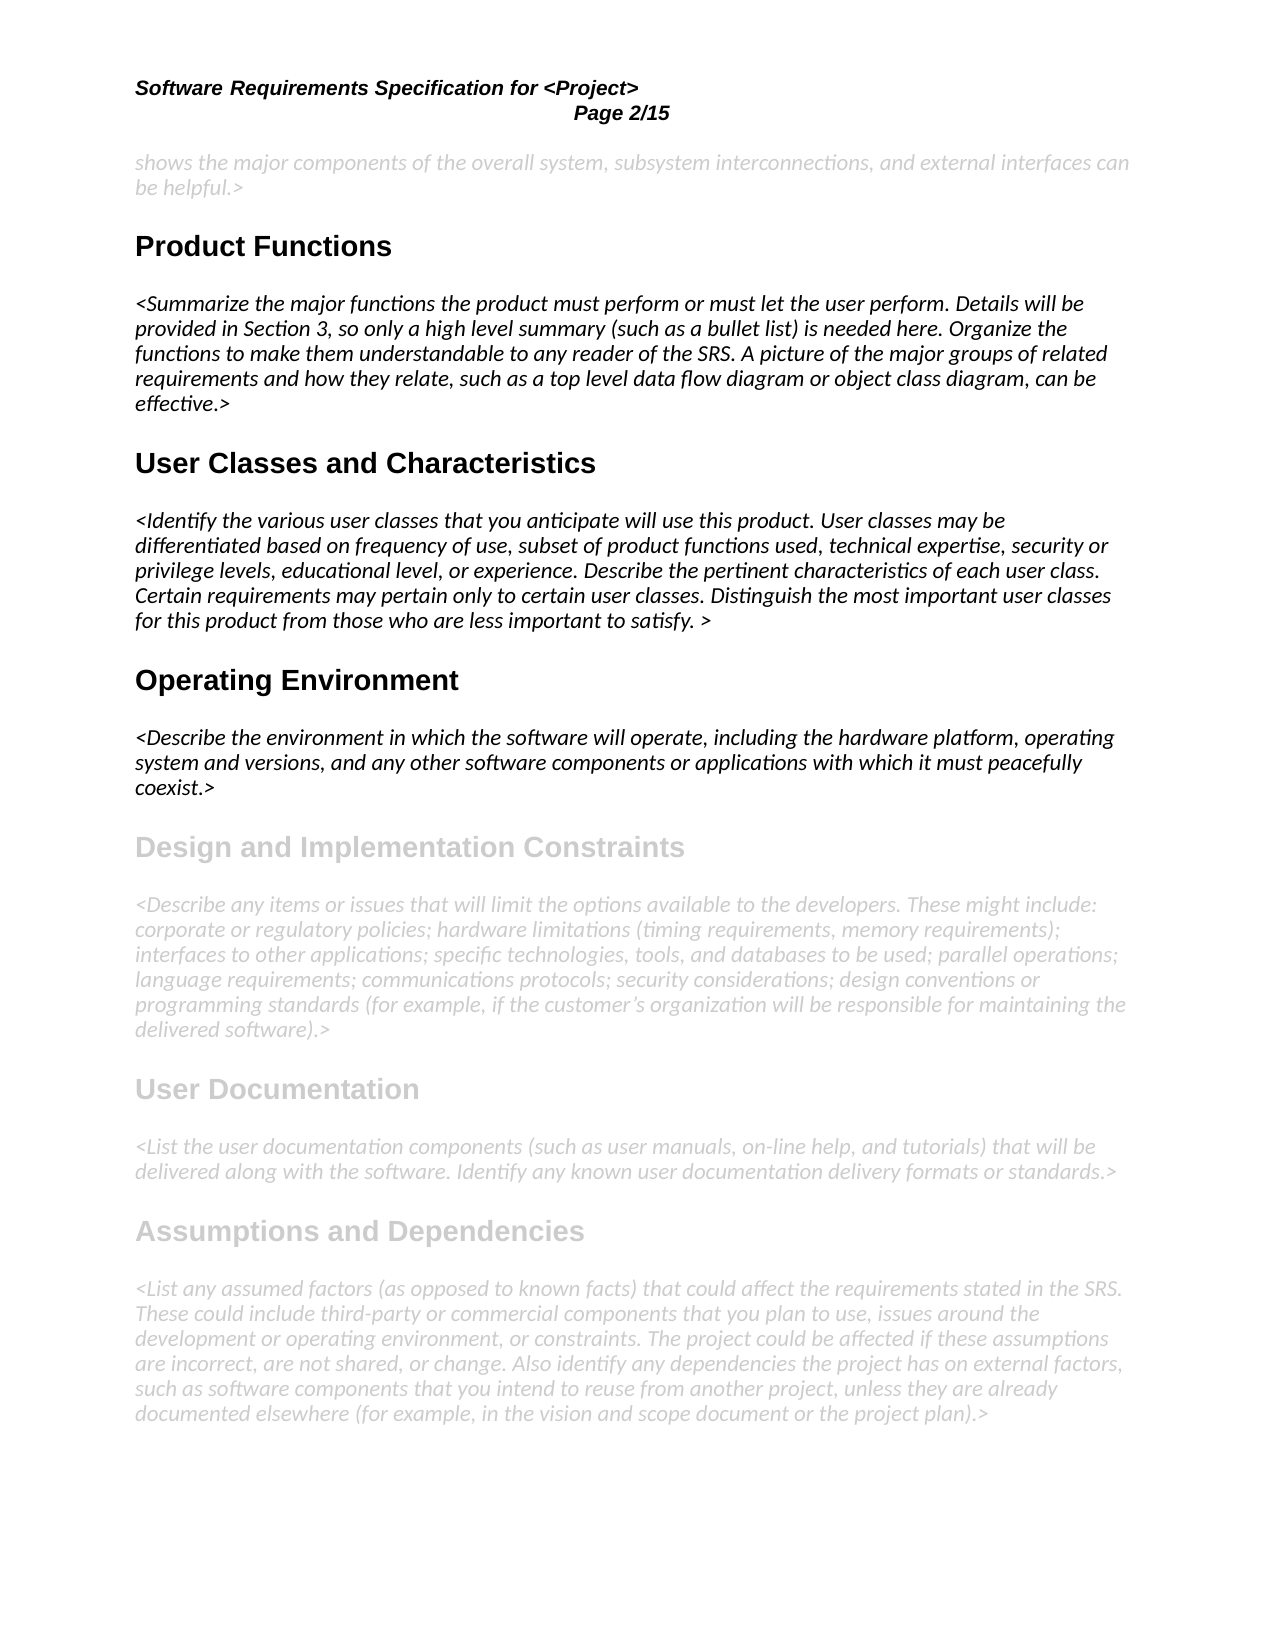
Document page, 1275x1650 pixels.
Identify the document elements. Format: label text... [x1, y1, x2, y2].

subtitle Design and Implementation Constraints [135, 830, 1140, 863]
subtitle Assumptions and Dependencies [135, 1213, 1140, 1247]
text <Describe the environment in which the software will operate, including the hardware platform, operating system and versions, and any other software components or applications with which it must peacefully coexist.> [135, 726, 1140, 801]
text <List any assumed factors (as opposed to known facts) that could affect the requirements stated in the SRS. These could include third-party or commercial components that you plan to use, issues around the development or operating environment, or constraints. The project could be affected if these assumptions are incorrect, are not shared, or change. Also identify any dependencies the project has on external factors, such as software components that you intend to reuse from another project, unless they are already documented elsewhere (for example, in the vision and scope document or the project plan).> [135, 1276, 1140, 1426]
subtitle Operating Environment [135, 663, 1140, 696]
text shows the major components of the overall system, subsystem interconnections, and external interfaces can be helpful.> [135, 150, 1140, 200]
text <Describe any items or issues that will limit the options available to the developers. These might include: corporate or regulatory policies; hardware limitations (timing requirements, memory requirements); interfaces to other applications; specific technologies, tools, and databases to be used; parallel operations; language requirements; communications protocols; security considerations; design conventions or programming standards (for example, if the customer’s organization will be responsible for maintaining the delivered software).> [135, 892, 1140, 1042]
subtitle User Documentation [135, 1072, 1140, 1105]
text <List the user documentation components (such as user manuals, on-line help, and tutorials) that will be delivered along with the software. Identify any known user documentation delivery formats or standards.> [135, 1134, 1140, 1184]
text <Identify the various user classes that you anticipate will use this product. User classes may be differentiated based on frequency of use, subset of product functions used, technical expertise, security or privilege levels, educational level, or experience. Describe the pertinent characteristics of each user class. Certain requirements may pertain only to certain user classes. Distinguish the most important user classes for this product from those who are less important to satisfy. > [135, 509, 1140, 634]
text <Summarize the major functions the product must perform or must let the user perform. Details will be provided in Section 3, so only a high level summary (such as a bullet list) is needed here. Organize the functions to make them understandable to any reader of the SRS. A picture of the major groups of related requirements and how they relate, such as a top level data flow diagram or object class diagram, can be effective.> [135, 292, 1140, 417]
subtitle Product Functions [135, 229, 1140, 263]
subtitle User Classes and Characteristics [135, 446, 1140, 479]
